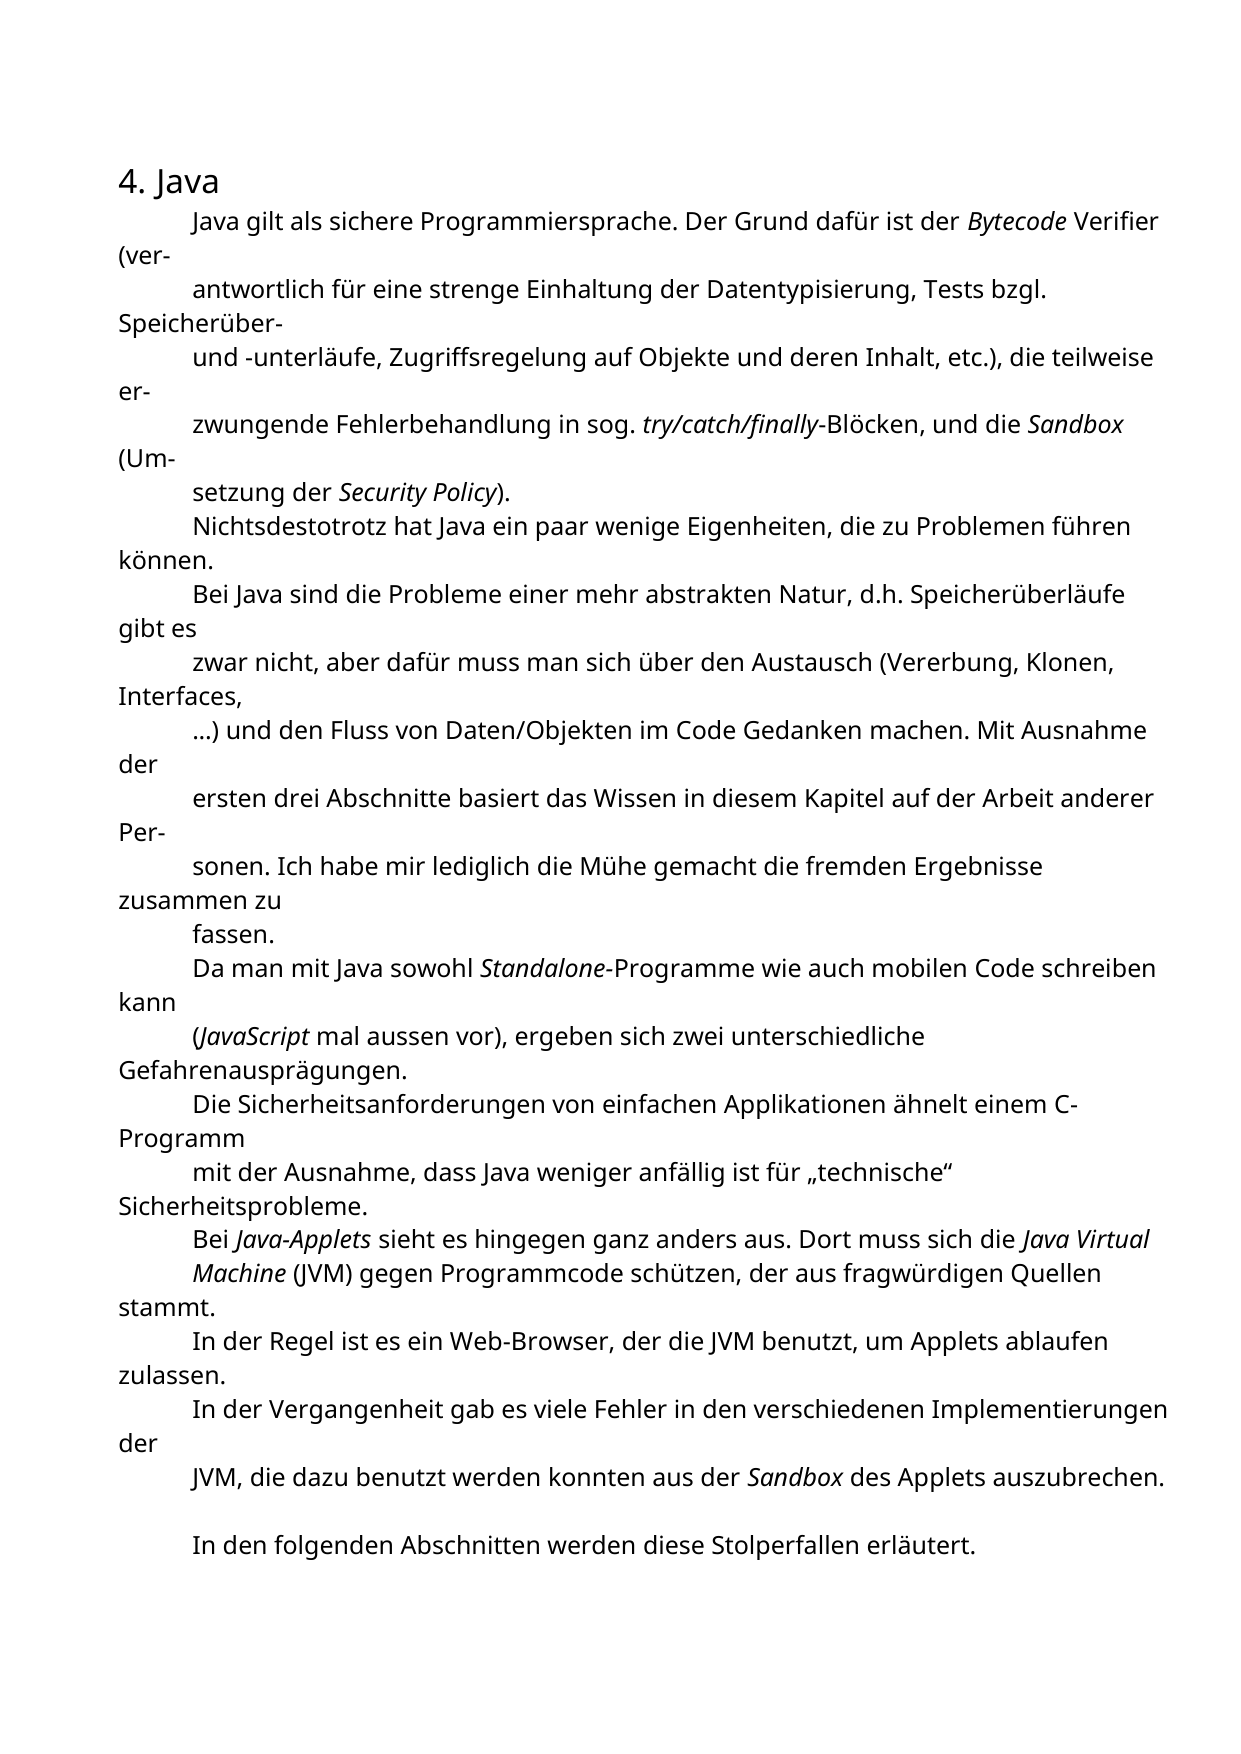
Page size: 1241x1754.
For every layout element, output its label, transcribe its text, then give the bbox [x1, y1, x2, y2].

text zwungende Fehlerbehandlung in sog. try/catch/finally-Blöcken, und die Sandbox (Um- [118, 407, 1173, 475]
text In der Vergangenheit gab es viele Fehler in den verschiedenen Implementierungen der [118, 1392, 1173, 1460]
text Da man mit Java sowohl Standalone-Programme wie auch mobilen Code schreiben kann [118, 951, 1173, 1019]
text In den folgenden Abschnitten werden diese Stolperfallen erläutert. [118, 1528, 1173, 1562]
text Die Sicherheitsanforderungen von einfachen Applikationen ähnelt einem C-Programm [118, 1087, 1173, 1154]
text fassen. [118, 917, 1173, 951]
text (JavaScript mal aussen vor), ergeben sich zwei unterschiedliche Gefahrenausprägungen. [118, 1019, 1173, 1087]
text antwortlich für eine strenge Einhaltung der Datentypisierung, Tests bzgl. Speicherüber- [118, 272, 1173, 339]
text Bei Java-Applets sieht es hingegen ganz anders aus. Dort muss sich die Java Virtual [118, 1222, 1173, 1256]
text JVM, die dazu benutzt werden konnten aus der Sandbox des Applets auszubrechen. [118, 1460, 1173, 1494]
text Java gilt als sichere Programmiersprache. Der Grund dafür ist der Bytecode Verifier (ver- [118, 204, 1173, 272]
text und -unterläufe, Zugriffsregelung auf Objekte und deren Inhalt, etc.), die teilweise er- [118, 339, 1173, 407]
text Nichtsdestotrotz hat Java ein paar wenige Eigenheiten, die zu Problemen führen können. [118, 509, 1173, 577]
text ersten drei Abschnitte basiert das Wissen in diesem Kapitel auf der Arbeit anderer Per- [118, 781, 1173, 849]
text zwar nicht, aber dafür muss man sich über den Austausch (Vererbung, Klonen, Interfaces, [118, 645, 1173, 713]
text mit der Ausnahme, dass Java weniger anfällig ist für „technische“ Sicherheitsprobleme. [118, 1154, 1173, 1222]
text In der Regel ist es ein Web-Browser, der die JVM benutzt, um Applets ablaufen zulassen. [118, 1324, 1173, 1392]
list Java [118, 158, 1173, 204]
text sonen. Ich habe mir lediglich die Mühe gemacht die fremden Ergebnisse zusammen zu [118, 849, 1173, 917]
text Bei Java sind die Probleme einer mehr abstrakten Natur, d.h. Speicherüberläufe gibt es [118, 577, 1173, 645]
text Machine (JVM) gegen Programmcode schützen, der aus fragwürdigen Quellen stammt. [118, 1256, 1173, 1324]
text ...) und den Fluss von Daten/Objekten im Code Gedanken machen. Mit Ausnahme der [118, 713, 1173, 781]
text setzung der Security Policy). [118, 475, 1173, 509]
